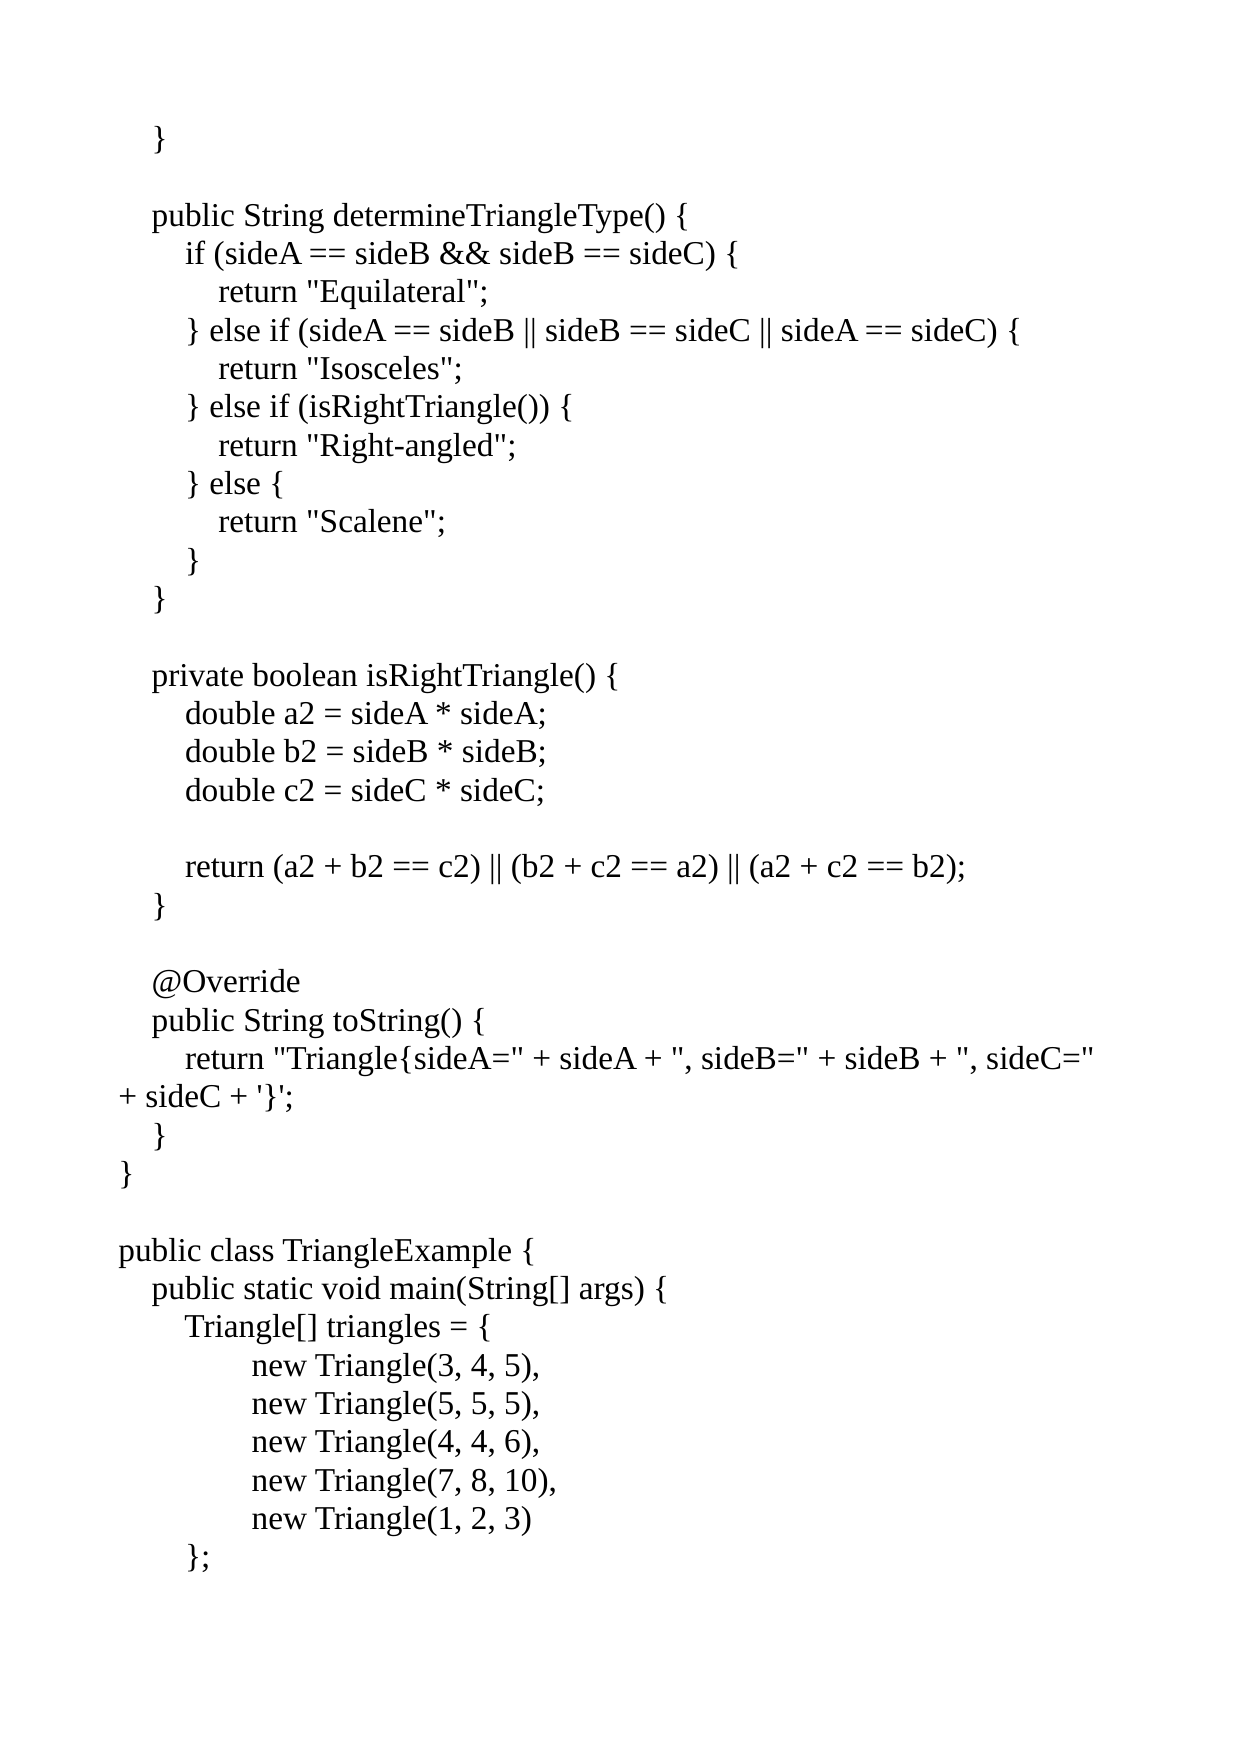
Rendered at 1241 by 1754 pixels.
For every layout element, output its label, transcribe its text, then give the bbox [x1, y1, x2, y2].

text new Triangle(3, 4, 5), [118, 1345, 1122, 1383]
text return (a2 + b2 == c2) || (b2 + c2 == a2) || (a2 + c2 == b2); [118, 846, 1122, 885]
text new Triangle(7, 8, 10), [118, 1460, 1122, 1498]
text public static void main(String[] args) { [118, 1268, 1122, 1306]
text } else { [118, 463, 1122, 501]
text } [118, 540, 1122, 578]
text public String determineTriangleType() { [118, 195, 1122, 233]
text } [118, 1115, 1122, 1153]
text private boolean isRightTriangle() { [118, 655, 1122, 693]
text double a2 = sideA * sideA; [118, 693, 1122, 731]
text new Triangle(1, 2, 3) [118, 1498, 1122, 1536]
text @Override [118, 961, 1122, 1000]
text double b2 = sideB * sideB; [118, 731, 1122, 770]
text } [118, 885, 1122, 923]
text public class TriangleExample { [118, 1230, 1122, 1268]
text } [118, 578, 1122, 616]
text } [118, 1153, 1122, 1191]
text if (sideA == sideB && sideB == sideC) { [118, 233, 1122, 271]
text double c2 = sideC * sideC; [118, 770, 1122, 808]
text } else if (sideA == sideB || sideB == sideC || sideA == sideC) { [118, 310, 1122, 348]
text return "Right-angled"; [118, 425, 1122, 463]
text } [118, 118, 1122, 156]
text public String toString() { [118, 1000, 1122, 1038]
text } else if (isRightTriangle()) { [118, 386, 1122, 425]
text }; [118, 1536, 1122, 1575]
text return "Triangle{sideA=" + sideA + ", sideB=" + sideB + ", sideC=" + sideC + '}'; [118, 1038, 1122, 1115]
text return "Isosceles"; [118, 348, 1122, 386]
text Triangle[] triangles = { [118, 1306, 1122, 1345]
text new Triangle(5, 5, 5), [118, 1383, 1122, 1421]
text return "Scalene"; [118, 501, 1122, 540]
text return "Equilateral"; [118, 271, 1122, 310]
text new Triangle(4, 4, 6), [118, 1421, 1122, 1460]
